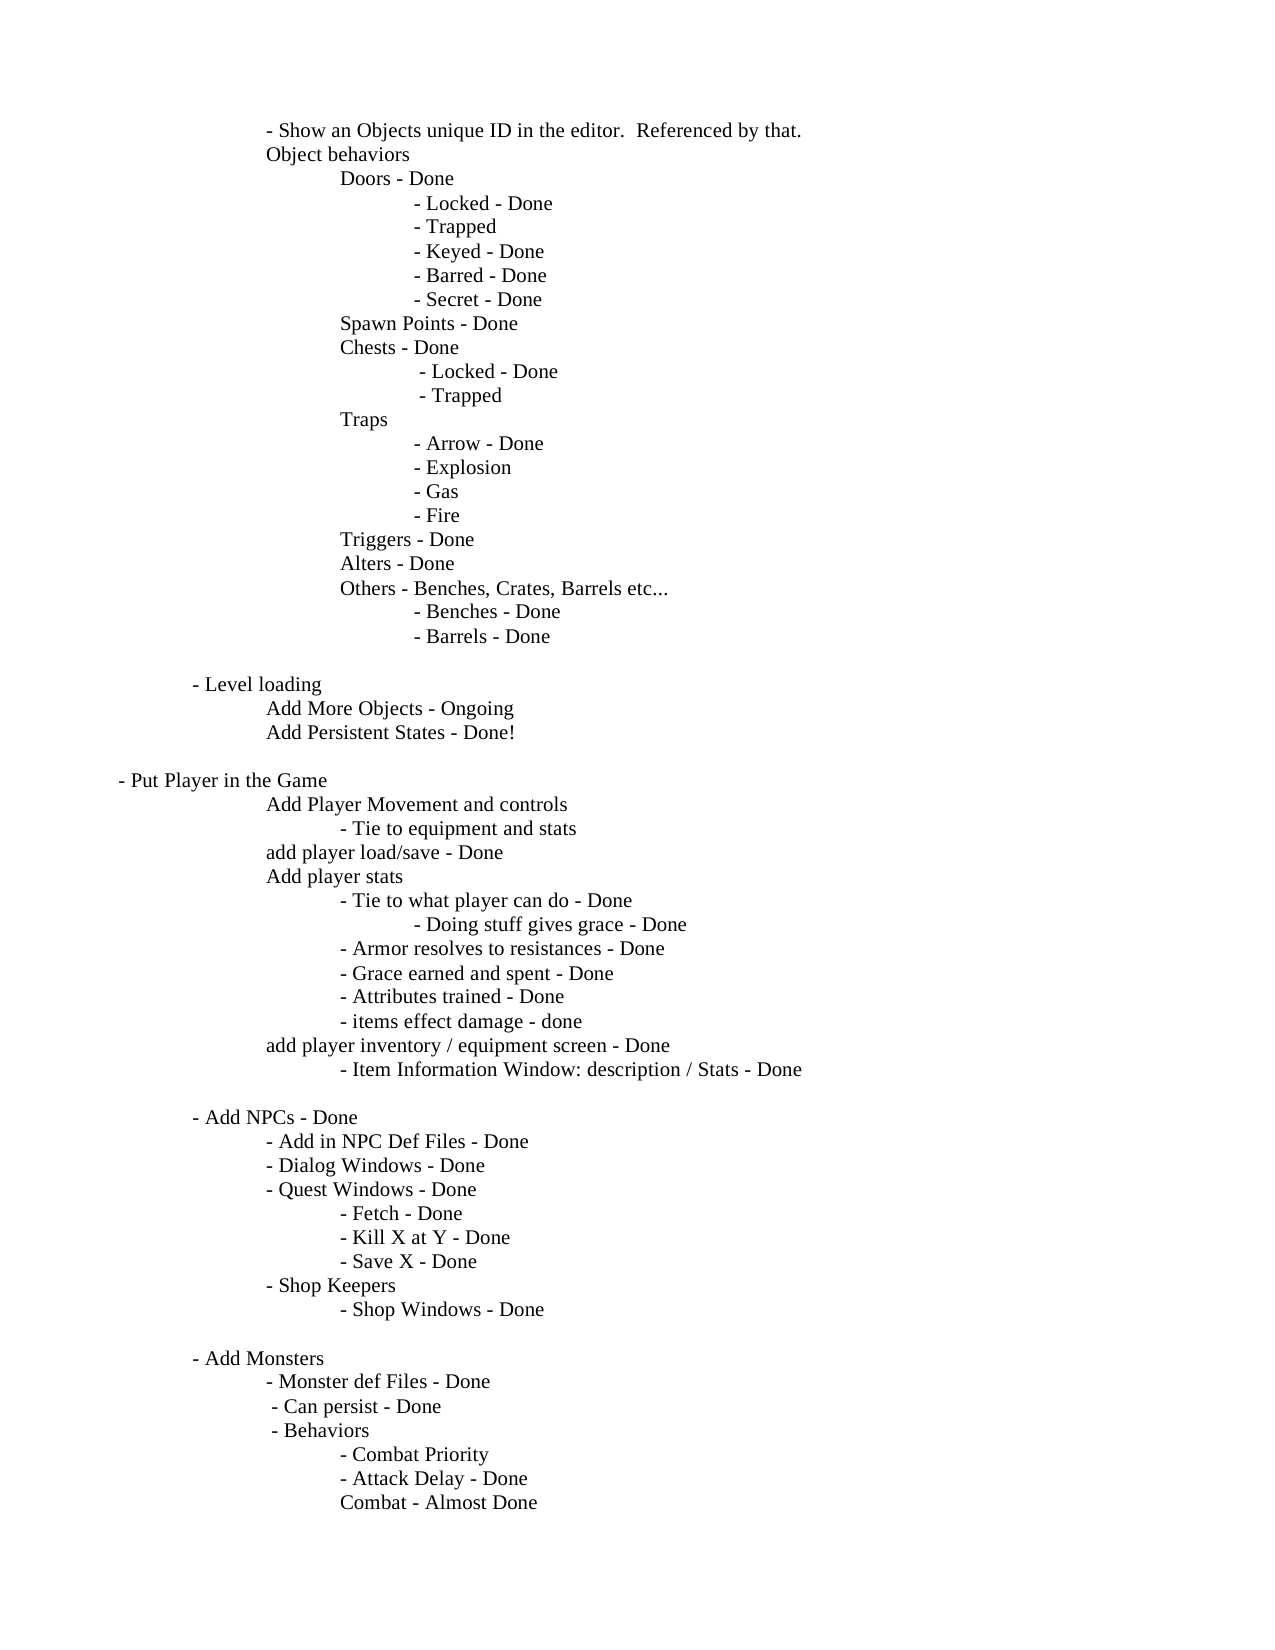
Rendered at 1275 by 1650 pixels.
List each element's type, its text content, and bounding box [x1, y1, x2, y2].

text - Secret - Done [118, 287, 1157, 311]
text Object behaviors [118, 142, 1157, 166]
text - Kill X at Y - Done [118, 1225, 1157, 1249]
text - Put Player in the Game [118, 768, 1157, 792]
text - Behaviors [118, 1417, 1157, 1442]
text - Attack Delay - Done [118, 1466, 1157, 1490]
text - Benches - Done [118, 599, 1157, 623]
text - Level loading [118, 672, 1157, 696]
text - Dialog Windows - Done [118, 1153, 1157, 1177]
text - Barrels - Done [118, 623, 1157, 647]
text Add player stats [118, 864, 1157, 888]
text - Trapped [118, 214, 1157, 238]
text - Locked - Done [118, 190, 1157, 214]
text - Item Information Window: description / Stats - Done [118, 1057, 1157, 1081]
text add player load/save - Done [118, 840, 1157, 864]
text - Tie to what player can do - Done [118, 888, 1157, 912]
text - Tie to equipment and stats [118, 816, 1157, 840]
text - Grace earned and spent - Done [118, 960, 1157, 984]
text - Doing stuff gives grace - Done [118, 912, 1157, 936]
text Chests - Done [118, 335, 1157, 359]
text - Locked - Done [118, 359, 1157, 383]
text - Arrow - Done [118, 431, 1157, 455]
text - Combat Priority [118, 1442, 1157, 1466]
text - Trapped [118, 383, 1157, 407]
text Spawn Points - Done [118, 311, 1157, 335]
text - Save X - Done [118, 1249, 1157, 1273]
text add player inventory / equipment screen - Done [118, 1032, 1157, 1057]
text - Armor resolves to resistances - Done [118, 936, 1157, 960]
text Others - Benches, Crates, Barrels etc... [118, 575, 1157, 599]
text Combat - Almost Done [118, 1490, 1157, 1514]
text - Show an Objects unique ID in the editor. Referenced by that. [118, 118, 1157, 142]
text Triggers - Done [118, 527, 1157, 551]
text Add More Objects - Ongoing [118, 696, 1157, 720]
text - Gas [118, 479, 1157, 503]
text - Attributes trained - Done [118, 984, 1157, 1008]
text - Fire [118, 503, 1157, 527]
text Add Player Movement and controls [118, 792, 1157, 816]
text - items effect damage - done [118, 1008, 1157, 1032]
text - Add Monsters [118, 1345, 1157, 1369]
text - Shop Windows - Done [118, 1297, 1157, 1321]
text - Barred - Done [118, 262, 1157, 287]
text Traps [118, 407, 1157, 431]
text - Explosion [118, 455, 1157, 479]
text - Shop Keepers [118, 1273, 1157, 1297]
text Doors - Done [118, 166, 1157, 190]
text - Can persist - Done [118, 1393, 1157, 1417]
text Alters - Done [118, 551, 1157, 575]
text - Quest Windows - Done [118, 1177, 1157, 1201]
text - Monster def Files - Done [118, 1369, 1157, 1393]
text - Keyed - Done [118, 238, 1157, 262]
text - Fetch - Done [118, 1201, 1157, 1225]
text - Add in NPC Def Files - Done [118, 1129, 1157, 1153]
text Add Persistent States - Done! [118, 720, 1157, 744]
text - Add NPCs - Done [118, 1105, 1157, 1129]
